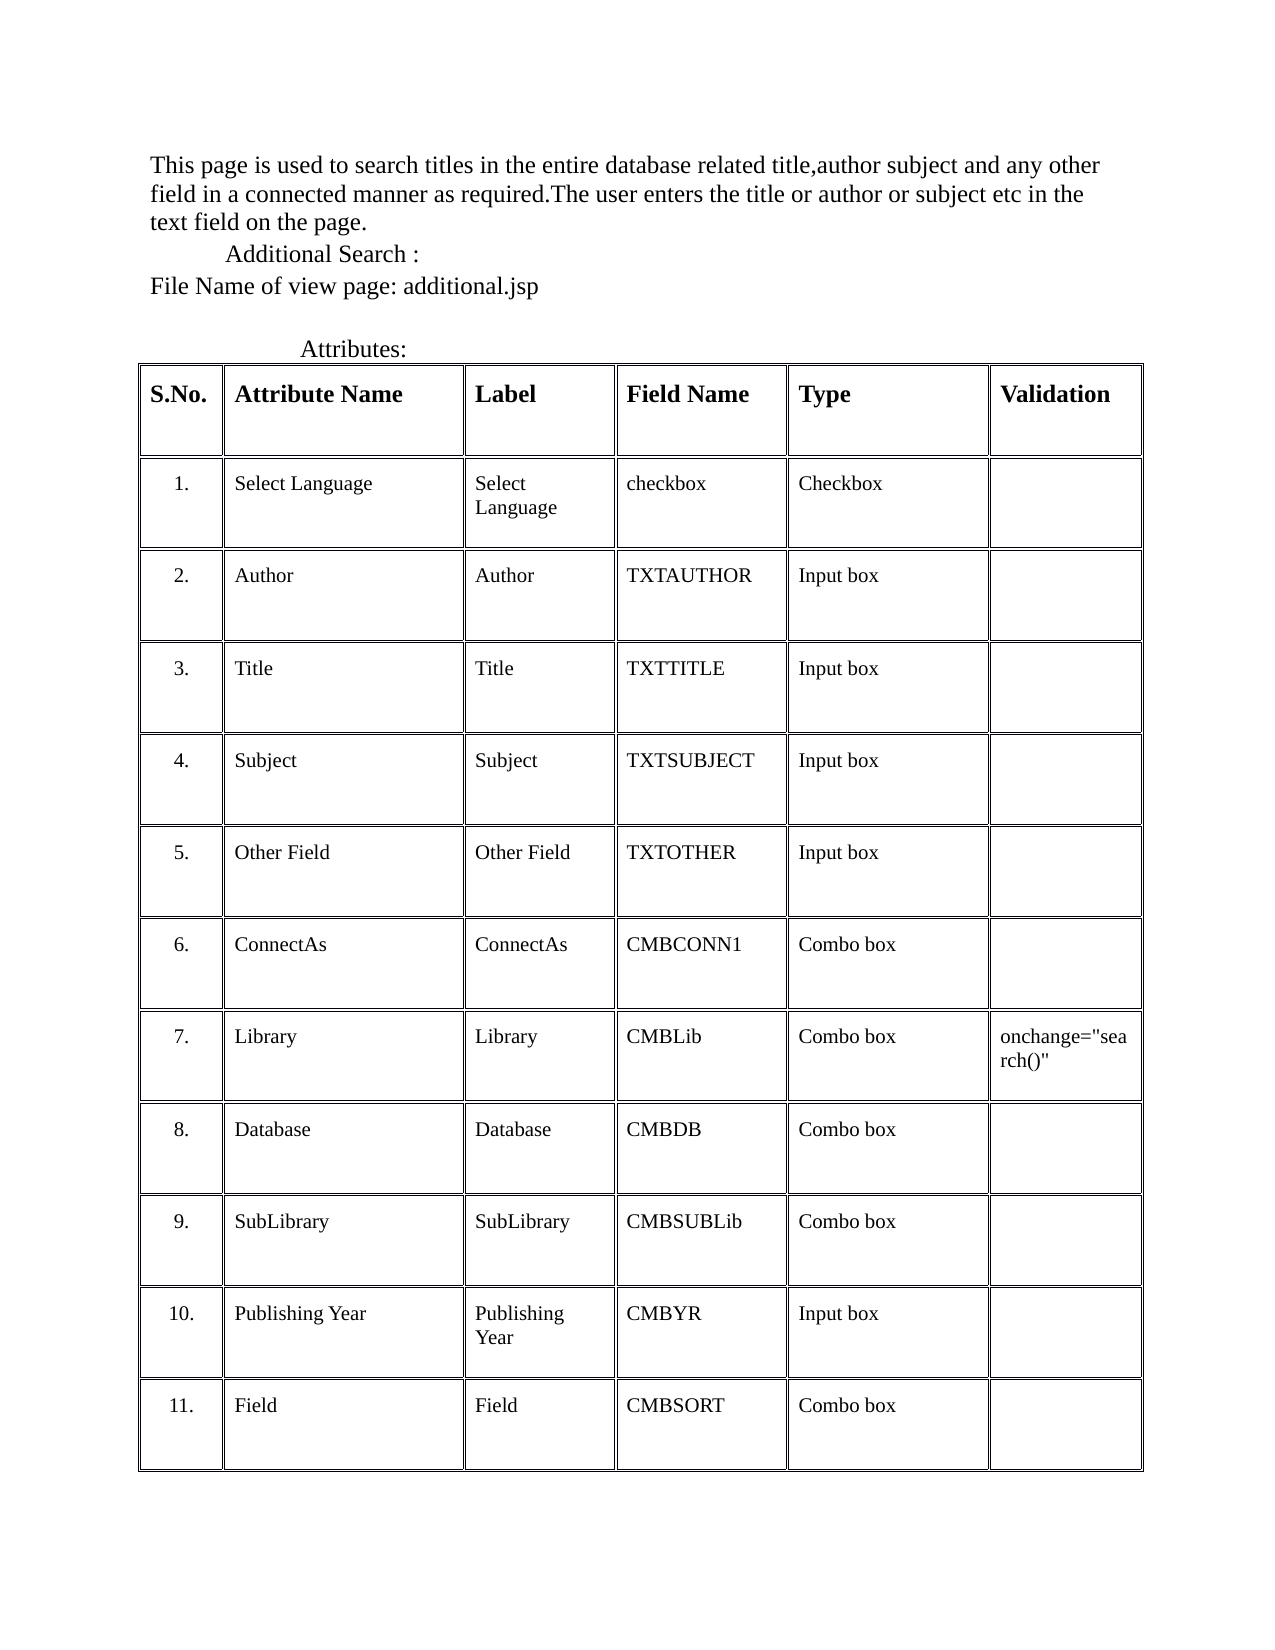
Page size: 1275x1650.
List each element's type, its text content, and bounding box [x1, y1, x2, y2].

table_cell Input box [789, 643, 988, 732]
table_cell Database [225, 1104, 463, 1193]
table_cell 7. [141, 1012, 222, 1100]
text Attributes: [300, 334, 1125, 363]
table_header Type [789, 366, 988, 455]
table_cell Library [466, 1012, 614, 1100]
table_cell [991, 643, 1141, 732]
table_cell SubLibrary [225, 1196, 463, 1285]
table_cell Select Language [225, 459, 463, 547]
table_cell checkbox [618, 459, 786, 547]
table_cell Database [466, 1104, 614, 1193]
table_cell 9. [141, 1196, 222, 1285]
table_cell Combo box [789, 919, 988, 1008]
table_cell Combo box [789, 1196, 988, 1285]
table_cell Input box [789, 1288, 988, 1377]
table_cell Title [466, 643, 614, 732]
table_cell Field [225, 1380, 463, 1469]
table_cell Combo box [789, 1380, 988, 1469]
table_cell 6. [141, 919, 222, 1008]
table_cell Publishing Year [466, 1288, 614, 1377]
table_header Validation [991, 366, 1141, 455]
table_cell Other Field [466, 827, 614, 916]
table_cell 10. [141, 1288, 222, 1377]
table_cell 3. [141, 643, 222, 732]
table_cell TXTTITLE [618, 643, 786, 732]
table_cell SubLibrary [466, 1196, 614, 1285]
table_cell Library [225, 1012, 463, 1100]
table_cell [991, 1104, 1141, 1193]
table_header Label [466, 366, 614, 455]
table_cell [991, 919, 1141, 1008]
table_cell [991, 551, 1141, 639]
table_cell TXTSUBJECT [618, 735, 786, 824]
table_cell 1. [141, 459, 222, 547]
table_header Attribute Name [225, 366, 463, 455]
table_cell [991, 1380, 1141, 1469]
table_cell Combo box [789, 1104, 988, 1193]
text File Name of view page: additional.jsp [150, 271, 1125, 299]
table_cell TXTAUTHOR [618, 551, 786, 639]
table_cell 11. [141, 1380, 222, 1469]
table_cell Title [225, 643, 463, 732]
table_cell Select Language [466, 459, 614, 547]
text This page is used to search titles in the entire database related title,author subject and any other field in a connected manner as required.The user enters the title or author or subject etc in the text field on the page. [150, 150, 1125, 236]
table_cell [991, 735, 1141, 824]
table_cell CMBYR [618, 1288, 786, 1377]
table_cell [991, 459, 1141, 547]
table_header Field Name [618, 366, 786, 455]
table_cell Checkbox [789, 459, 988, 547]
table_cell 2. [141, 551, 222, 639]
table_cell Subject [225, 735, 463, 824]
table_cell 4. [141, 735, 222, 824]
table_cell Input box [789, 827, 988, 916]
table_cell Field [466, 1380, 614, 1469]
table_cell Input box [789, 735, 988, 824]
table_cell Author [466, 551, 614, 639]
table_cell ConnectAs [225, 919, 463, 1008]
table_cell [991, 1196, 1141, 1285]
table_cell Subject [466, 735, 614, 824]
table_cell Input box [789, 551, 988, 639]
table_cell 5. [141, 827, 222, 916]
table_cell 8. [141, 1104, 222, 1193]
table_cell CMBCONN1 [618, 919, 786, 1008]
table_cell Publishing Year [225, 1288, 463, 1377]
table_cell CMBDB [618, 1104, 786, 1193]
table_cell TXTOTHER [618, 827, 786, 916]
text Additional Search : [225, 239, 1125, 268]
table_cell CMBSORT [618, 1380, 786, 1469]
table_cell Other Field [225, 827, 463, 916]
table_cell Author [225, 551, 463, 639]
table_cell Combo box [789, 1012, 988, 1100]
table_cell [991, 827, 1141, 916]
table_cell [991, 1288, 1141, 1377]
table_cell CMBLib [618, 1012, 786, 1100]
table_cell onchange="search()" [991, 1012, 1141, 1100]
table_header S.No. [141, 366, 222, 455]
table_cell ConnectAs [466, 919, 614, 1008]
table_cell CMBSUBLib [618, 1196, 786, 1285]
